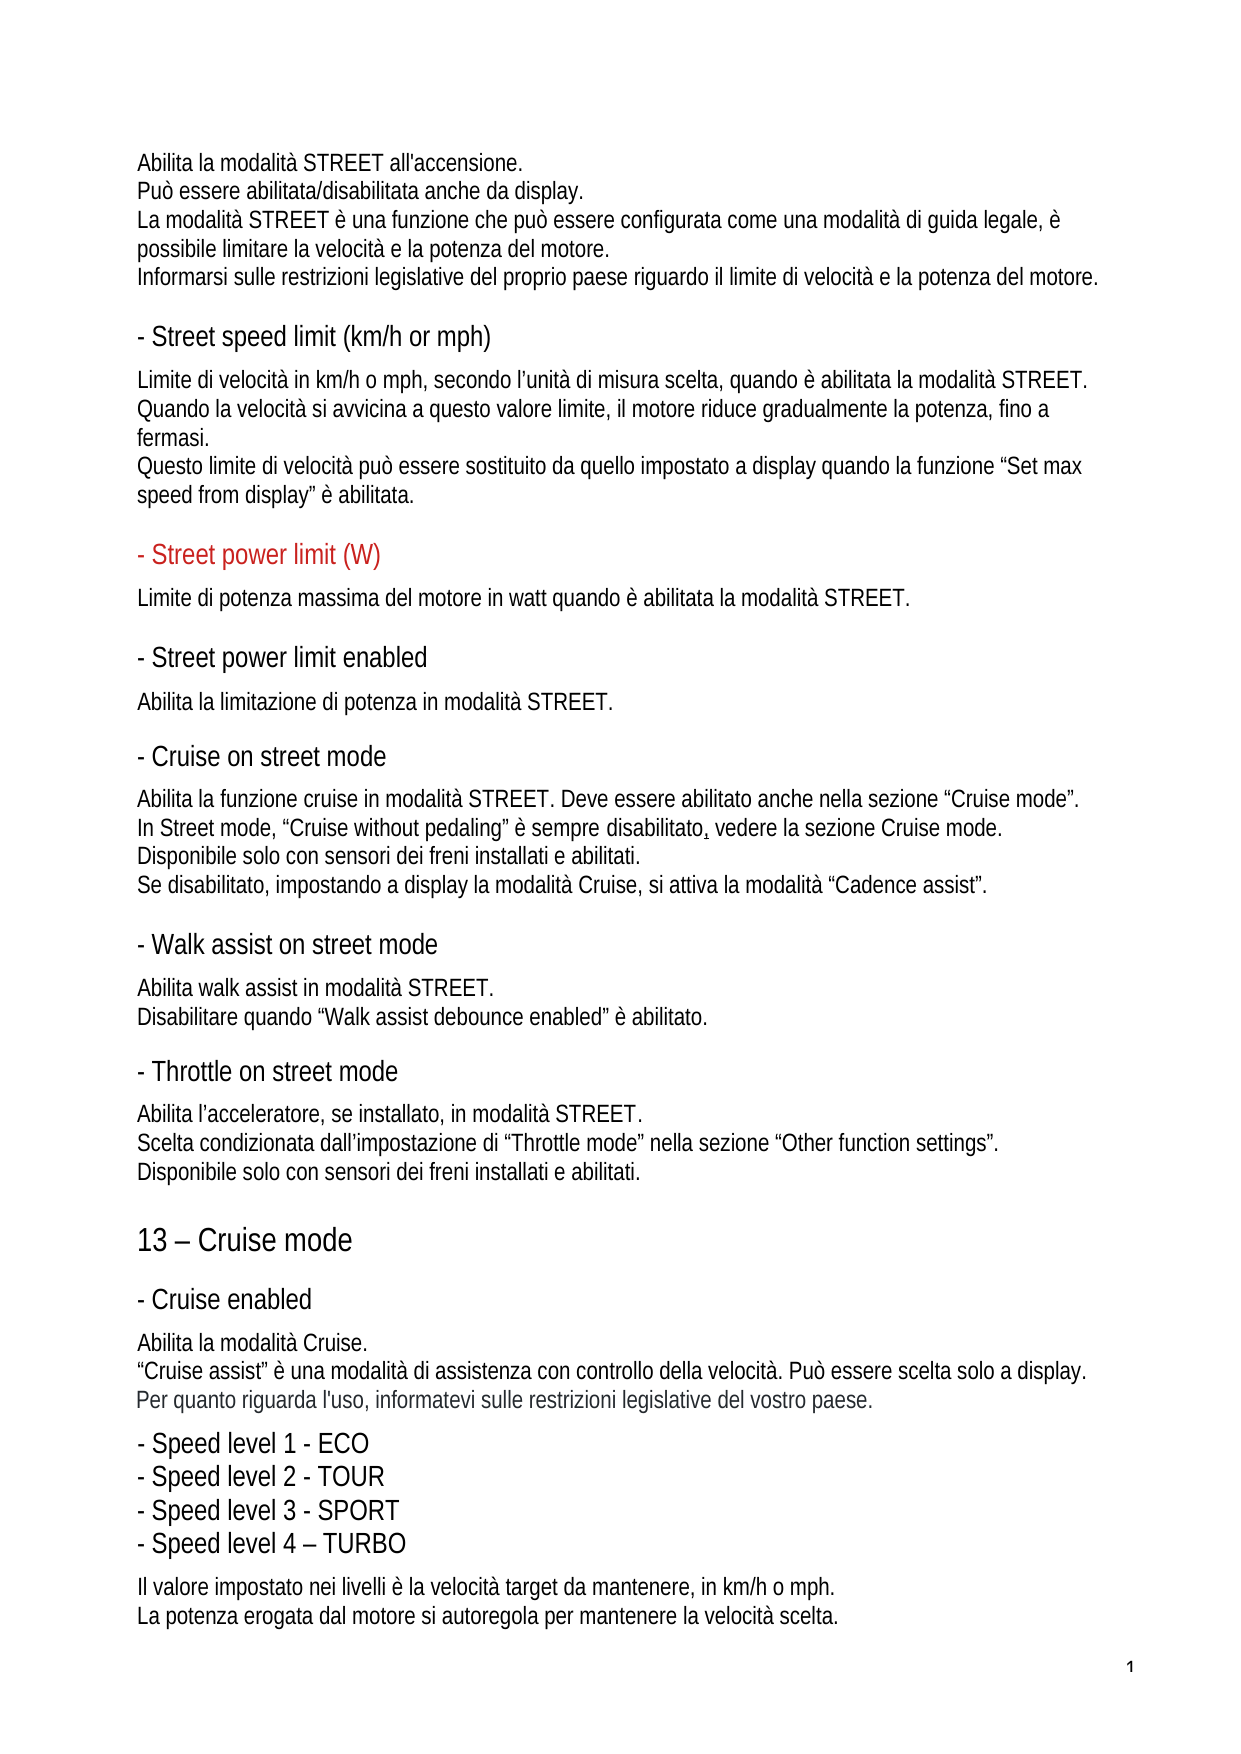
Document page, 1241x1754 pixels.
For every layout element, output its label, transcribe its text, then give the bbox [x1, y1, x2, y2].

text Disponibile solo con sensori dei freni installati e abilitati. [137, 841, 1122, 870]
text Quando la velocità si avvicina a questo valore limite, il motore riduce gradualmente la potenza, fino a fermasi. [137, 394, 1122, 451]
text La potenza erogata dal motore si autoregola per mantenere la velocità scelta. [137, 1601, 1122, 1630]
text - Cruise enabled [137, 1282, 1122, 1316]
text - Throttle on street mode [137, 1054, 1122, 1087]
text - Speed level 4 – TURBO [137, 1526, 1122, 1560]
text - Speed level 1 - ECO [137, 1426, 1122, 1459]
text - Speed level 2 - TOUR [137, 1459, 1122, 1493]
text Abilita la modalità Cruise. [137, 1328, 1122, 1356]
text Abilita la limitazione di potenza in modalità STREET. [137, 686, 1122, 715]
text Disabilitare quando “Walk assist debounce enabled” è abilitato. [137, 1002, 1122, 1030]
text Disponibile solo con sensori dei freni installati e abilitati. [137, 1157, 1122, 1185]
text La modalità STREET è una funzione che può essere configurata come una modalità di guida legale, è possibile limitare la velocità e la potenza del motore. [137, 205, 1122, 262]
text Per quanto riguarda l'uso, informatevi sulle restrizioni legislative del vostro paese. [136, 1385, 1122, 1414]
text Limite di velocità in km/h o mph, secondo l’unità di misura scelta, quando è abilitata la modalità STREET. [137, 365, 1122, 394]
text Abilita la funzione cruise in modalità STREET. Deve essere abilitato anche nella sezione “Cruise mode”. [137, 784, 1122, 813]
text “Cruise assist” è una modalità di assistenza con controllo della velocità. Può essere scelta solo a display. [137, 1356, 1122, 1385]
text - Street speed limit (km/h or mph) [137, 319, 1122, 353]
text Il valore impostato nei livelli è la velocità target da mantenere, in km/h o mph. [137, 1572, 1122, 1601]
text Scelta condizionata dall’impostazione di “Throttle mode” nella sezione “Other function settings”. [137, 1128, 1122, 1157]
text Abilita walk assist in modalità STREET. [137, 973, 1122, 1002]
text Abilita la modalità STREET all'accensione. [137, 148, 1122, 176]
text In Street mode, “Cruise without pedaling” è sempre disabilitato, vedere la sezione Cruise mode. [137, 813, 1122, 841]
text - Street power limit (W) [137, 537, 1122, 571]
text Se disabilitato, impostando a display la modalità Cruise, si attiva la modalità “Cadence assist”. [137, 870, 1122, 898]
text Informarsi sulle restrizioni legislative del proprio paese riguardo il limite di velocità e la potenza del motore. [137, 262, 1122, 291]
text - Street power limit enabled [137, 641, 1122, 674]
text Limite di potenza massima del motore in watt quando è abilitata la modalità STREET. [137, 583, 1122, 612]
text Questo limite di velocità può essere sostituito da quello impostato a display quando la funzione “Set max speed from display” è abilitata. [137, 451, 1122, 509]
text Abilita l’acceleratore, se installato, in modalità STREET. [137, 1099, 1122, 1128]
text - Walk assist on street mode [137, 927, 1122, 961]
text Può essere abilitata/disabilitata anche da display. [137, 176, 1122, 205]
text - Cruise on street mode [137, 739, 1122, 772]
text 13 – Cruise mode [137, 1221, 1122, 1259]
text - Speed level 3 - SPORT [137, 1493, 1122, 1526]
